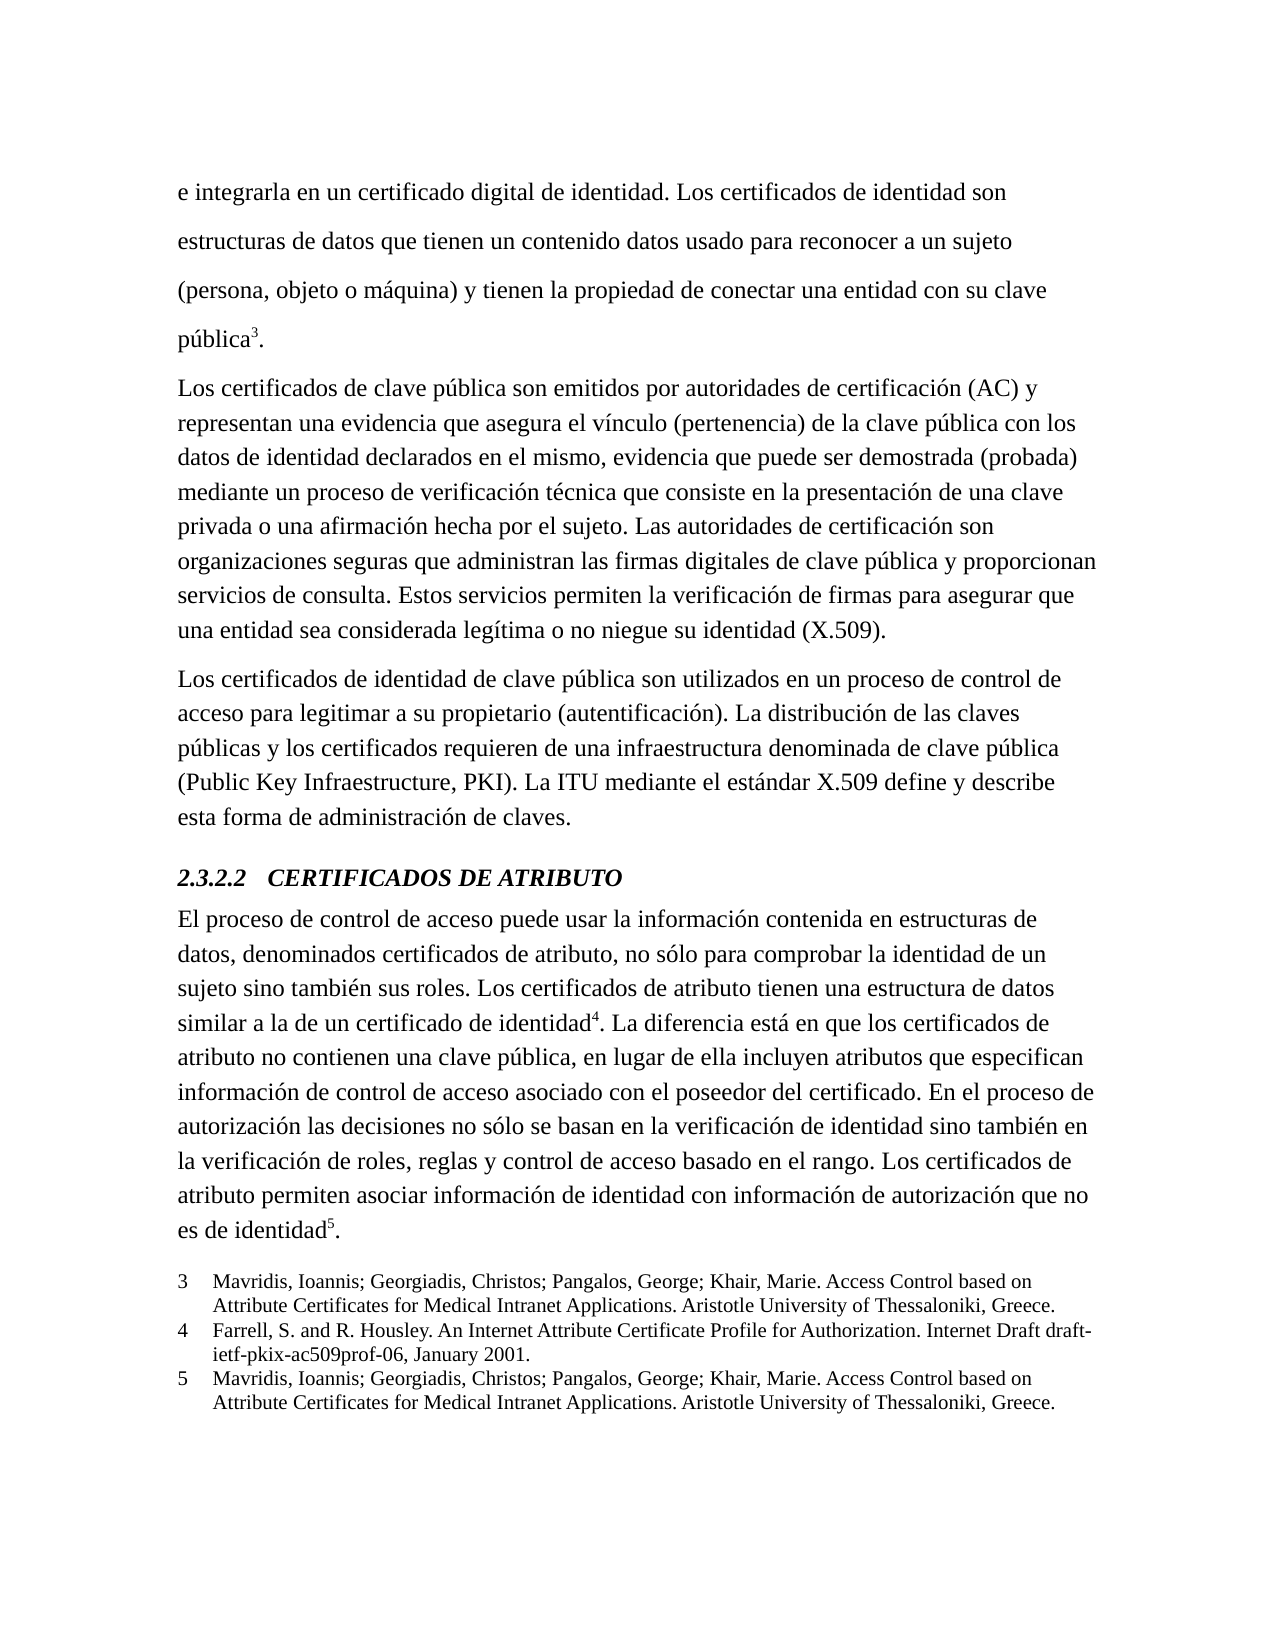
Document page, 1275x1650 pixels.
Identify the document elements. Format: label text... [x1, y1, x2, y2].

text El proceso de control de acceso puede usar la información contenida en estructuras de datos, denominados certificados de atributo, no sólo para comprobar la identidad de un sujeto sino también sus roles. Los certificados de atributo tienen una estructura de datos similar a la de un certificado de identidad. La diferencia está en que los certificados de atributo no contienen una clave pública, en lugar de ella incluyen atributos que especifican información de control de acceso asociado con el poseedor del certificado. En el proceso de autorización las decisiones no sólo se basan en la verificación de identidad sino también en la verificación de roles, reglas y control de acceso basado en el rango. Los certificados de atributo permiten asociar información de identidad con información de autorización que no es de identidad. [177, 904, 1098, 1244]
text estructuras de datos que tienen un contenido datos usado para reconocer a un sujeto [177, 226, 1098, 255]
text Los certificados de clave pública son emitidos por autoridades de certificación (AC) y representan una evidencia que asegura el vínculo (pertenencia) de la clave pública con los datos de identidad declarados en el mismo, evidencia que puede ser demostrada (probada) mediante un proceso de verificación técnica que consiste en la presentación de una clave privada o una afirmación hecha por el sujeto. Las autoridades de certificación son organizaciones seguras que administran las firmas digitales de clave pública y proporcionan servicios de consulta. Estos servicios permiten la verificación de firmas para asegurar que una entidad sea considerada legítima o no niegue su identidad (X.509). [177, 373, 1098, 643]
subtitle CERTIFICADOS DE ATRIBUTO [177, 863, 1098, 892]
text Mavridis, Ioannis; Georgiadis, Christos; Pangalos, George; Khair, Marie. Access Control based on Attribute Certificates for Medical Intranet Applications. Aristotle University of Thessaloniki, Greece. [177, 1366, 1098, 1414]
text Mavridis, Ioannis; Georgiadis, Christos; Pangalos, George; Khair, Marie. Access Control based on Attribute Certificates for Medical Intranet Applications. Aristotle University of Thessaloniki, Greece. [177, 1269, 1098, 1317]
text Los certificados de identidad de clave pública son utilizados en un proceso de control de acceso para legitimar a su propietario (autentificación). La distribución de las claves públicas y los certificados requieren de una infraestructura denominada de clave pública (Public Key Infraestructure, PKI). La ITU mediante el estándar X.509 define y describe esta forma de administración de claves. [177, 664, 1098, 831]
text (persona, objeto o máquina) y tienen la propiedad de conectar una entidad con su clave [177, 275, 1098, 304]
text Farrell, S. and R. Housley. An Internet Attribute Certificate Profile for Authorization. Internet Draft draft-ietf-pkix-ac509prof-06, January 2001. [177, 1317, 1098, 1366]
text e integrarla en un certificado digital de identidad. Los certificados de identidad son [177, 177, 1098, 206]
text pública. [177, 324, 1098, 353]
